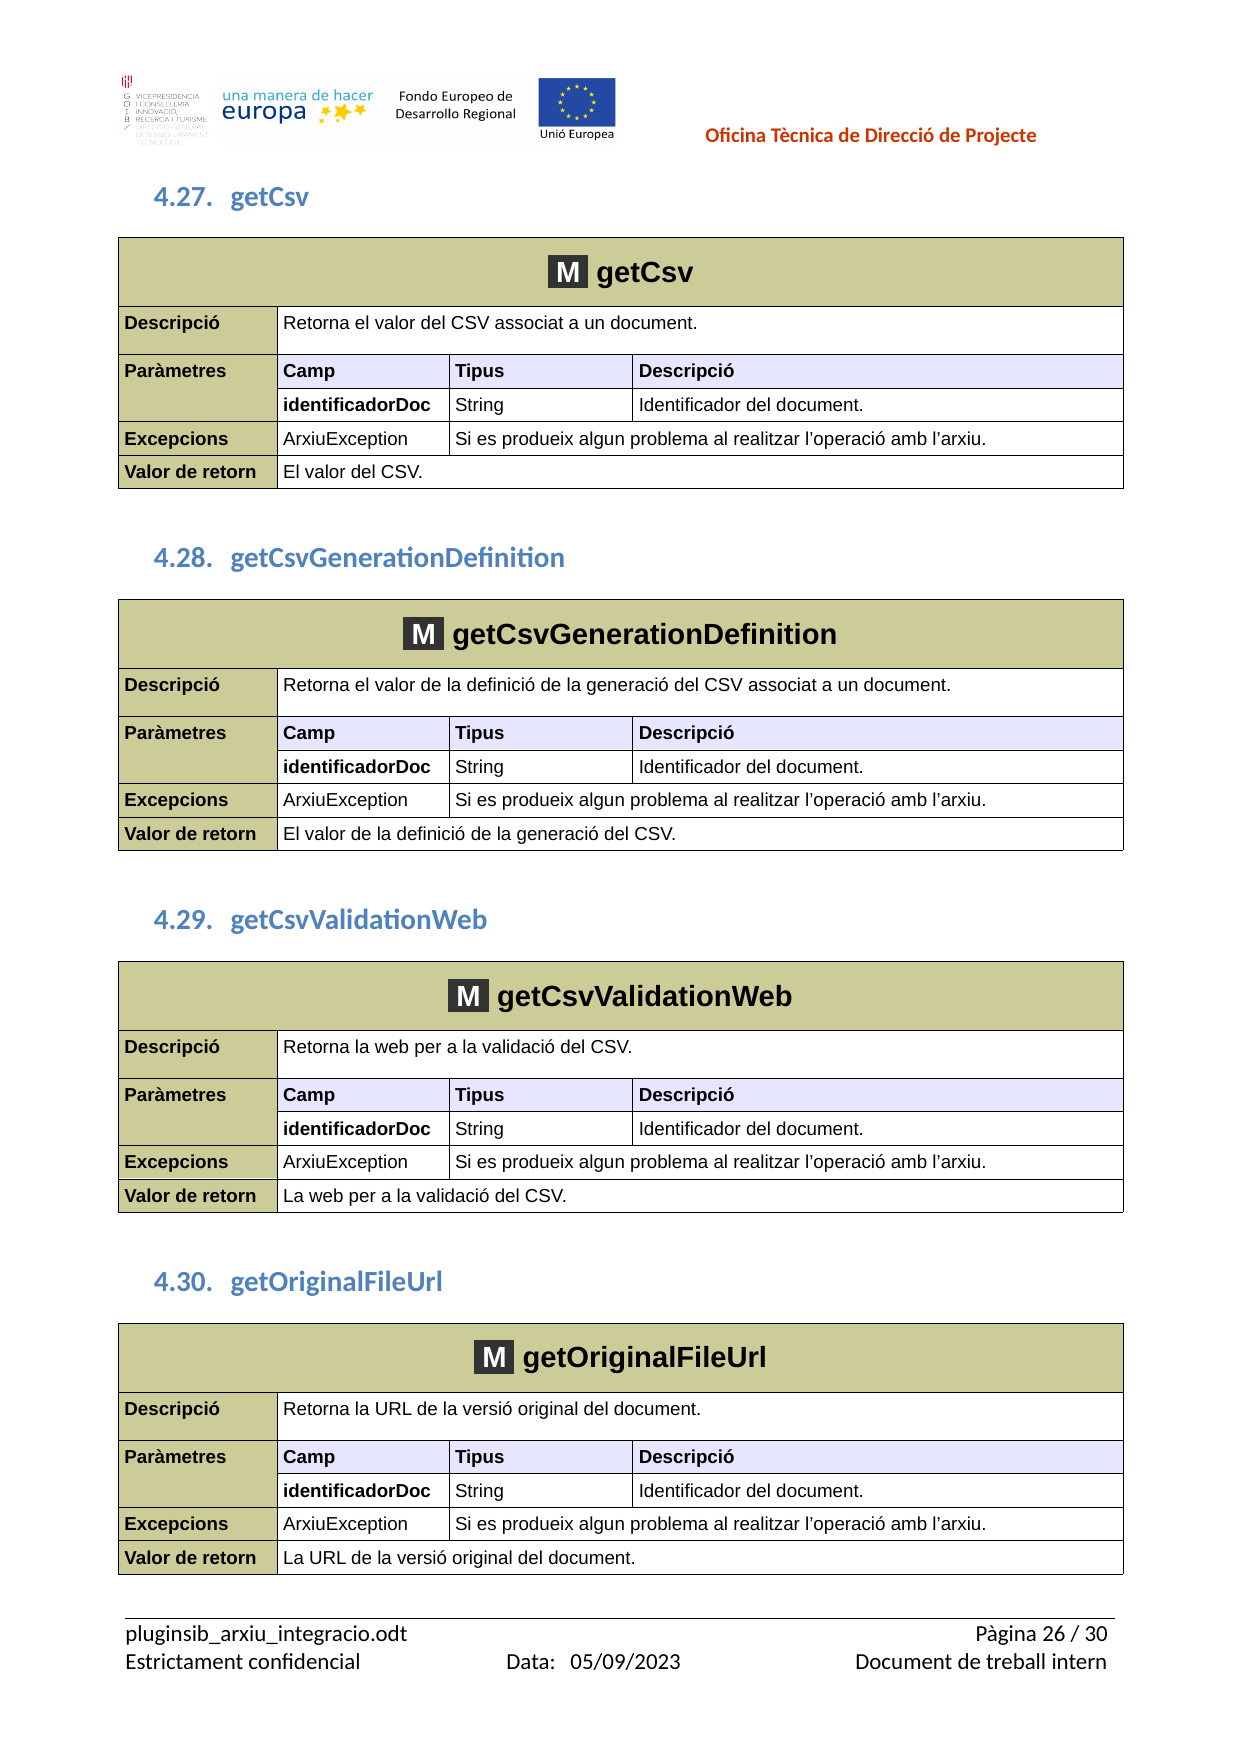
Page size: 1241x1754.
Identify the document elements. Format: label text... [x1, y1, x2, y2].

table_cell Camp [278, 717, 449, 749]
table_cell identificadorDoc [278, 751, 449, 783]
table_cell Descripció [633, 1079, 1123, 1111]
table_header M getCsvGenerationDefinition [119, 600, 1123, 668]
table_cell Descripció [633, 1441, 1123, 1473]
table_cell String [450, 389, 632, 421]
table_cell Descripció [119, 669, 277, 716]
table_cell Descripció [119, 1031, 277, 1078]
table_header M getCsvValidationWeb [119, 962, 1123, 1030]
table_cell Tipus [450, 355, 632, 388]
table_cell Retorna la URL de la versió original del document. [278, 1393, 1123, 1440]
table_cell Descripció [633, 717, 1123, 749]
table_cell Valor de retorn [119, 456, 277, 488]
table_cell La URL de la versió original del document. [278, 1541, 1123, 1574]
table_cell Paràmetres [119, 717, 277, 783]
table_cell String [450, 751, 632, 783]
table_cell Si es produeix algun problema al realitzar l’operació amb l’arxiu. [450, 1146, 1123, 1178]
table_cell Retorna el valor de la definició de la generació del CSV associat a un document. [278, 669, 1123, 716]
subtitle getCsv [153, 178, 1122, 213]
subtitle getOriginalFileUrl [153, 1263, 1122, 1299]
table_cell identificadorDoc [278, 389, 449, 421]
table_cell Paràmetres [119, 1079, 277, 1145]
table_cell identificadorDoc [278, 1112, 449, 1145]
table_cell Valor de retorn [119, 1541, 277, 1574]
table_cell Descripció [119, 307, 277, 354]
table_cell Paràmetres [119, 355, 277, 421]
table_cell Identificador del document. [633, 389, 1123, 421]
table_header M getCsv [119, 238, 1123, 306]
table_cell El valor de la definició de la generació del CSV. [278, 818, 1123, 850]
table_cell Valor de retorn [119, 818, 277, 850]
table_cell La web per a la validació del CSV. [278, 1180, 1123, 1212]
table_cell ArxiuException [278, 422, 449, 455]
table_cell ArxiuException [278, 784, 449, 817]
table_cell ArxiuException [278, 1508, 449, 1540]
table_cell Si es produeix algun problema al realitzar l’operació amb l’arxiu. [450, 784, 1123, 817]
table_cell Excepcions [119, 784, 277, 817]
table_cell Tipus [450, 1441, 632, 1473]
table_cell Retorna la web per a la validació del CSV. [278, 1031, 1123, 1078]
table_cell Identificador del document. [633, 1112, 1123, 1145]
table_cell Descripció [119, 1393, 277, 1440]
table_cell Tipus [450, 1079, 632, 1111]
subtitle getCsvValidationWeb [153, 901, 1122, 937]
table_cell Valor de retorn [119, 1180, 277, 1212]
table_cell Retorna el valor del CSV associat a un document. [278, 307, 1123, 354]
table_cell Si es produeix algun problema al realitzar l’operació amb l’arxiu. [450, 1508, 1123, 1540]
table_cell String [450, 1474, 632, 1507]
table_cell Excepcions [119, 1146, 277, 1178]
table_cell Excepcions [119, 1508, 277, 1540]
picture [118, 73, 213, 147]
table_cell Descripció [633, 355, 1123, 388]
table_cell El valor del CSV. [278, 456, 1123, 488]
table_cell Si es produeix algun problema al realitzar l’operació amb l’arxiu. [450, 422, 1123, 455]
table_cell String [450, 1112, 632, 1145]
table_cell Camp [278, 1441, 449, 1473]
table_cell Excepcions [119, 422, 277, 455]
table_cell ArxiuException [278, 1146, 449, 1178]
table_cell Tipus [450, 717, 632, 749]
table_header M getOriginalFileUrl [119, 1324, 1123, 1392]
picture [219, 73, 621, 147]
table_cell identificadorDoc [278, 1474, 449, 1507]
table_cell Paràmetres [119, 1441, 277, 1507]
table_cell Identificador del document. [633, 1474, 1123, 1507]
table_cell Camp [278, 1079, 449, 1111]
subtitle getCsvGenerationDefinition [153, 539, 1122, 575]
table_cell Camp [278, 355, 449, 388]
table_cell Identificador del document. [633, 751, 1123, 783]
